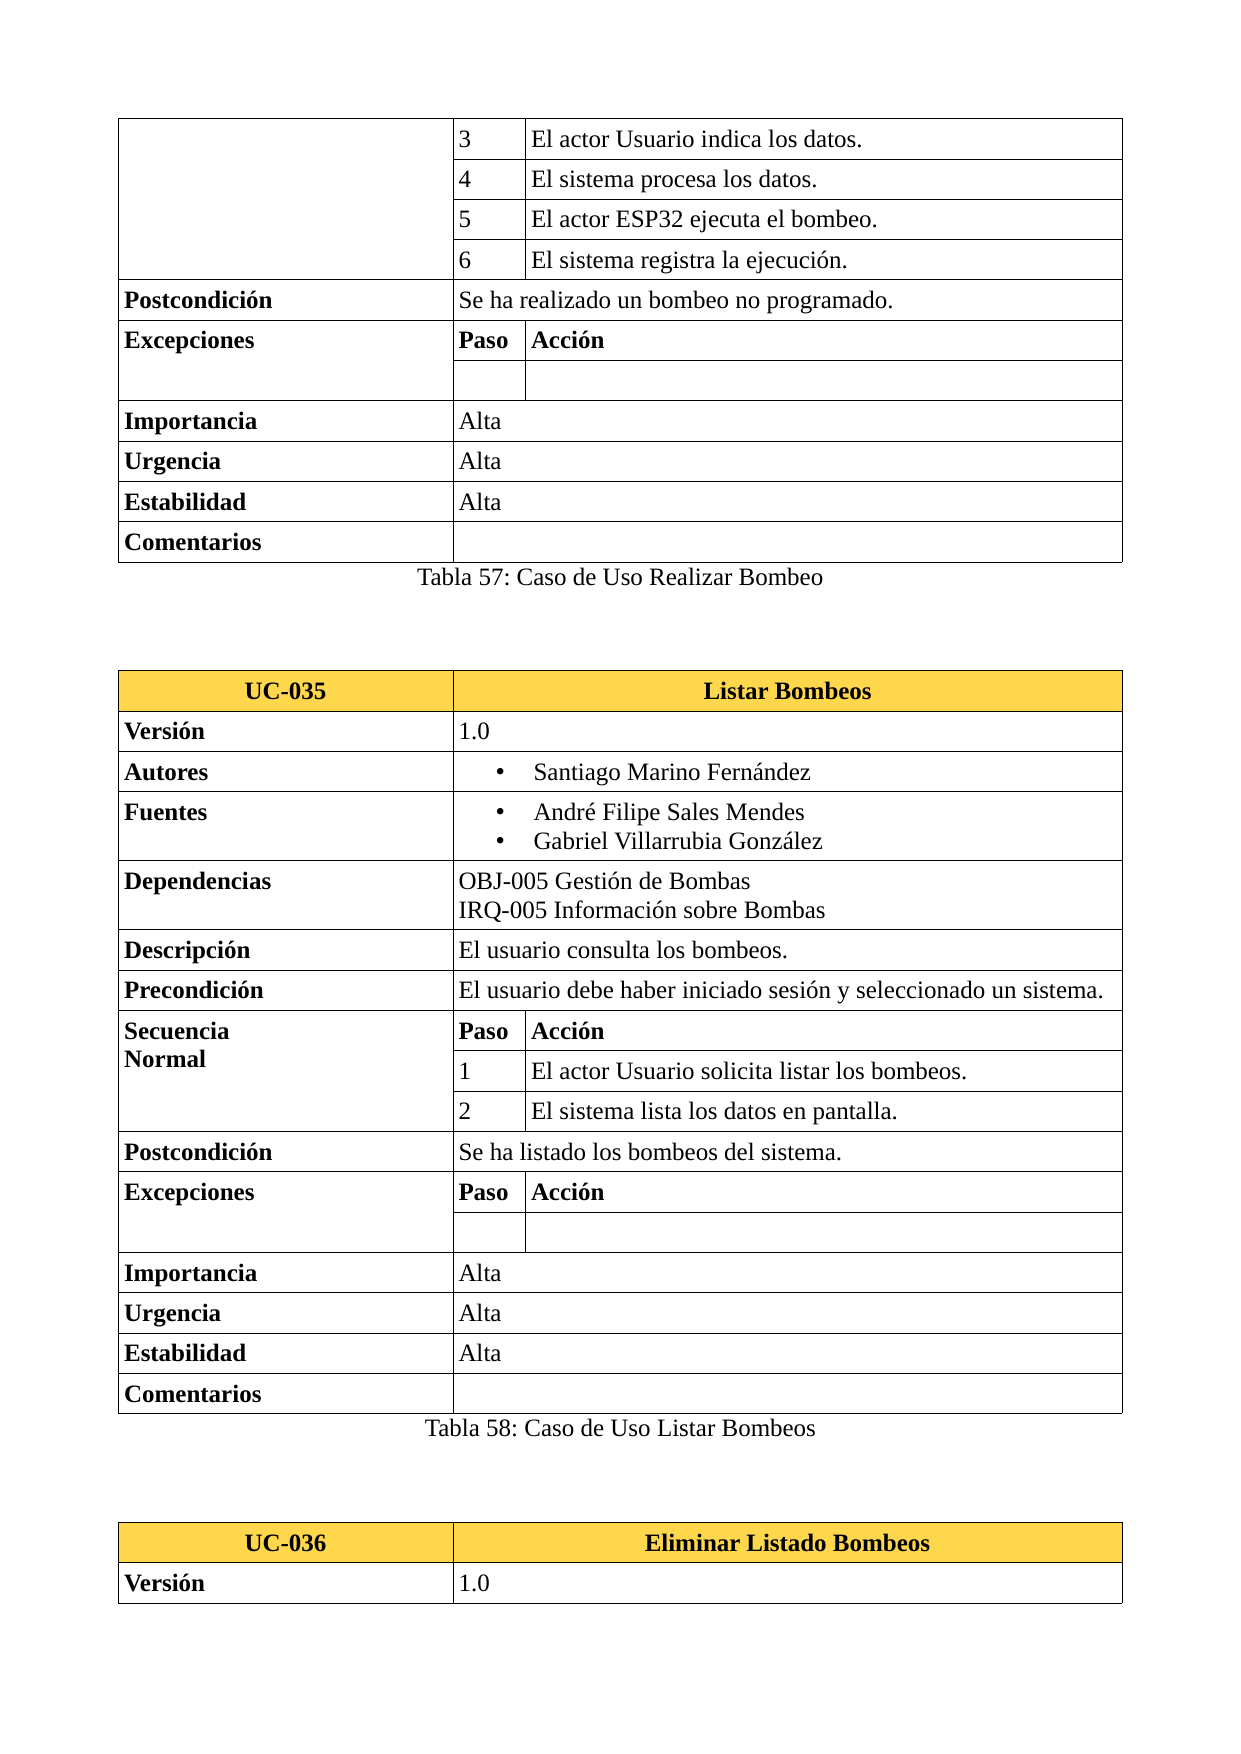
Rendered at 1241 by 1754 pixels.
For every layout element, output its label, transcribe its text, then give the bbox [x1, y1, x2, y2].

table_cell Urgencia [119, 1293, 453, 1332]
table_cell Acción [526, 1011, 1122, 1050]
table_cell Importancia [119, 1253, 453, 1292]
table_cell Importancia [119, 401, 453, 441]
table_cell El actor Usuario solicita listar los bombeos. [526, 1051, 1122, 1091]
table_cell Alta [454, 1334, 1122, 1373]
table_cell Alta [454, 442, 1122, 481]
table_cell [454, 522, 1122, 562]
table_cell [454, 361, 525, 400]
table_cell Se ha listado los bombeos del sistema. [454, 1132, 1122, 1171]
table_cell El actor ESP32 ejecuta el bombeo. [526, 200, 1122, 239]
table_cell 1.0 [454, 712, 1122, 751]
table_cell 1.0 [454, 1563, 1122, 1602]
text Tabla 58: Caso de Uso Listar Bombeos [118, 1414, 1122, 1442]
table_cell 2 [454, 1092, 525, 1131]
table_cell Paso [454, 1172, 525, 1212]
table_cell Dependencias [119, 861, 453, 929]
table_cell Estabilidad [119, 482, 453, 521]
table_cell Versión [119, 1563, 453, 1602]
table_cell Se ha realizado un bombeo no programado. [454, 280, 1122, 320]
table_cell [526, 361, 1122, 400]
table_cell Paso [454, 321, 525, 360]
table_cell 1 [454, 1051, 525, 1091]
table_cell 4 [454, 160, 525, 199]
table_header UC-035 [119, 671, 453, 711]
table_cell 6 [454, 240, 525, 279]
table_cell Precondición [119, 971, 453, 1010]
table_cell El sistema lista los datos en pantalla. [526, 1092, 1122, 1131]
table_cell Fuentes [119, 792, 453, 860]
table_cell Alta [454, 401, 1122, 441]
table_cell El actor Usuario indica los datos. [526, 119, 1122, 158]
table_cell Comentarios [119, 522, 453, 562]
table_cell 5 [454, 200, 525, 239]
table_cell [454, 1374, 1122, 1413]
table_cell Urgencia [119, 442, 453, 481]
table_cell Estabilidad [119, 1334, 453, 1373]
table_header UC-036 [119, 1523, 453, 1562]
table_cell 3 [454, 119, 525, 158]
table_header Eliminar Listado Bombeos [454, 1523, 1122, 1562]
table_cell El usuario debe haber iniciado sesión y seleccionado un sistema. [454, 971, 1122, 1010]
table_cell Secuencia Normal [119, 1011, 453, 1131]
table_cell Versión [119, 712, 453, 751]
table_cell Comentarios [119, 1374, 453, 1413]
table_cell El sistema registra la ejecución. [526, 240, 1122, 279]
table_cell [119, 119, 453, 279]
table_cell Acción [526, 321, 1122, 360]
table_cell El sistema procesa los datos. [526, 160, 1122, 199]
table_cell Postcondición [119, 1132, 453, 1171]
table_cell Alta [454, 482, 1122, 521]
table_cell Alta [454, 1293, 1122, 1332]
text Tabla 57: Caso de Uso Realizar Bombeo [118, 563, 1122, 590]
table_cell Acción [526, 1172, 1122, 1212]
table_cell El usuario consulta los bombeos. [454, 930, 1122, 970]
table_cell OBJ-005 Gestión de Bombas IRQ-005 Información sobre Bombas [454, 861, 1122, 929]
table_cell Alta [454, 1253, 1122, 1292]
table_cell Autores [119, 752, 453, 791]
table_cell [454, 1213, 525, 1252]
table_cell André Filipe Sales Mendes Gabriel Villarrubia González [454, 792, 1122, 860]
table_cell Descripción [119, 930, 453, 970]
table_cell Santiago Marino Fernández [454, 752, 1122, 791]
table_cell [526, 1213, 1122, 1252]
table_cell Excepciones [119, 321, 453, 400]
table_cell Paso [454, 1011, 525, 1050]
table_cell Excepciones [119, 1172, 453, 1252]
table_cell Postcondición [119, 280, 453, 320]
table_header Listar Bombeos [454, 671, 1122, 711]
